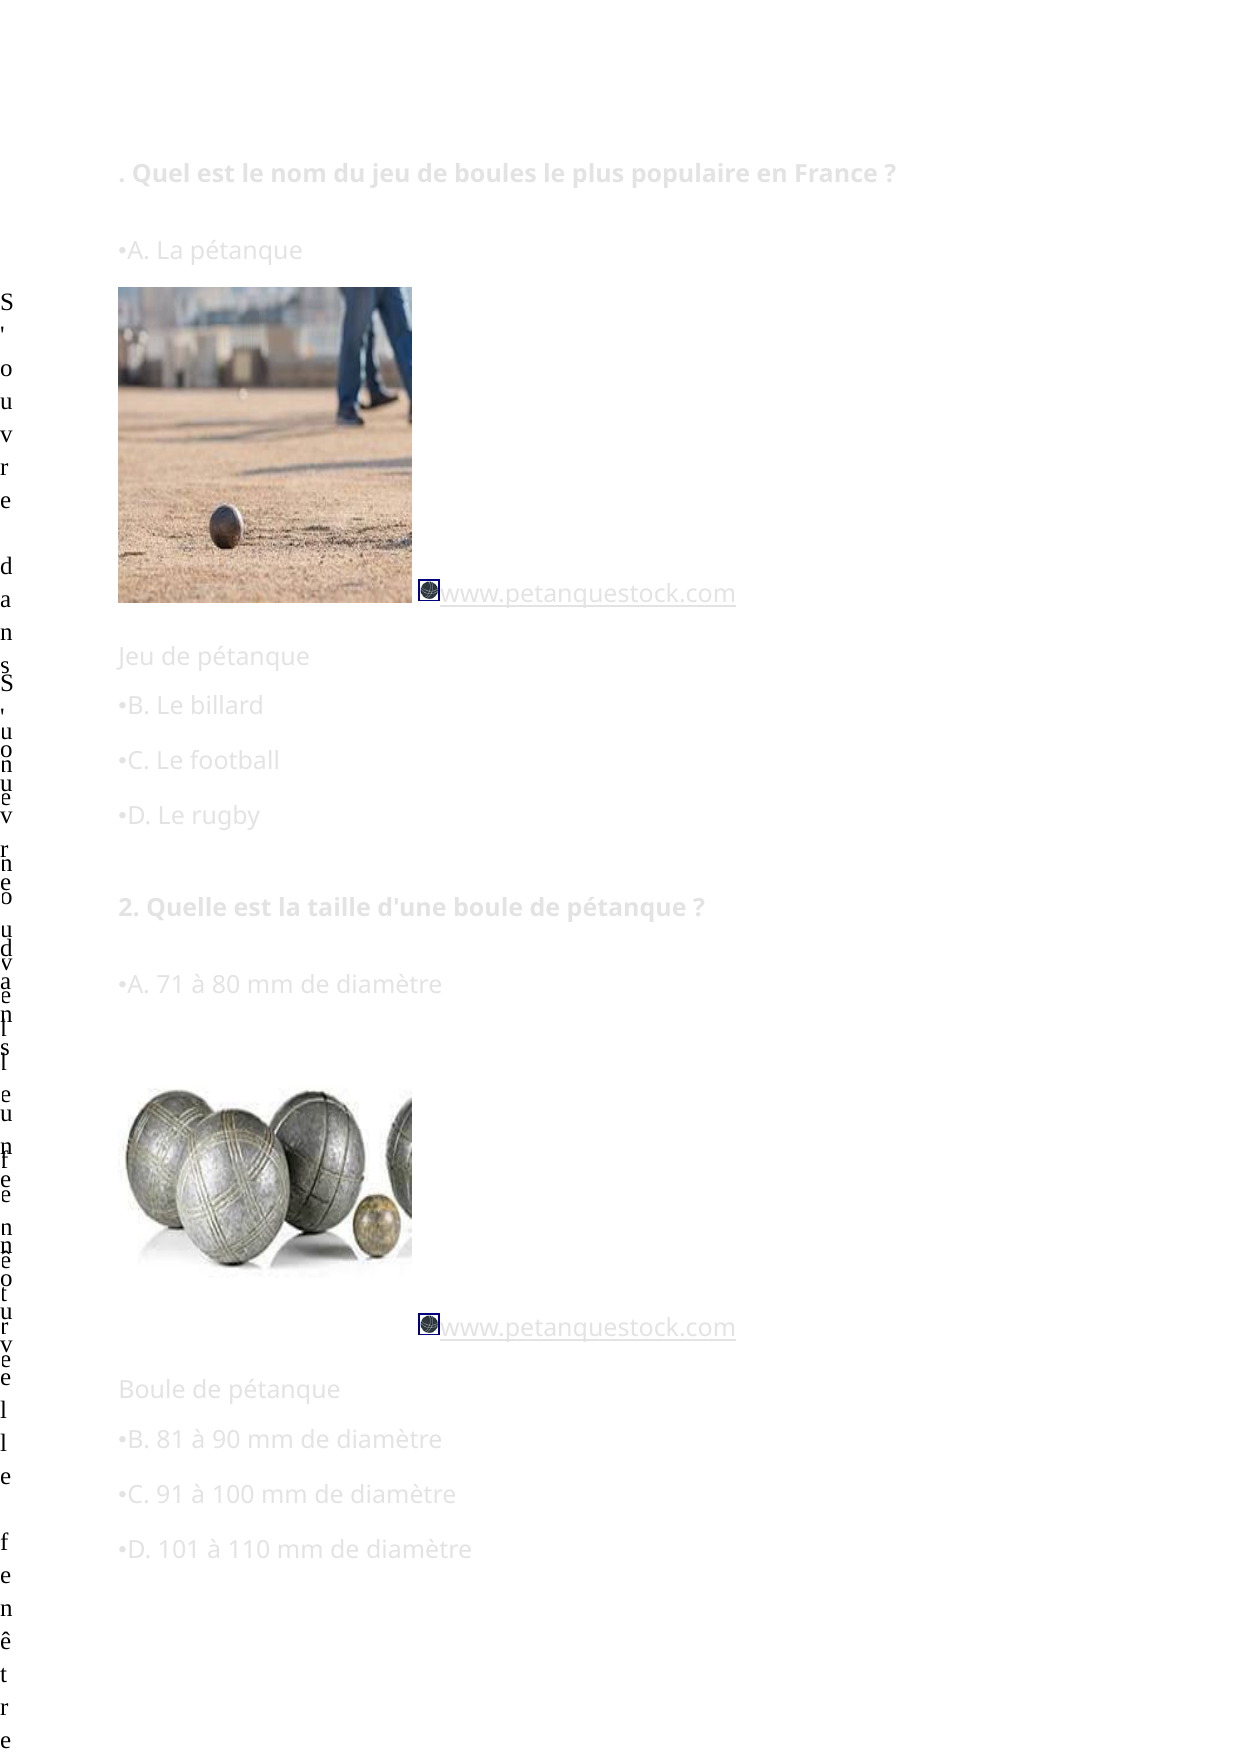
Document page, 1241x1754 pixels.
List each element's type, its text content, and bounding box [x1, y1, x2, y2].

picture [118, 1021, 412, 1337]
list Jeu de pétanque [118, 638, 1122, 672]
list www.petanquestock.com [118, 287, 1122, 610]
picture [420, 1315, 438, 1334]
picture [420, 581, 438, 600]
list www.petanquestock.com [118, 1021, 1122, 1344]
text . Quel est le nom du jeu de boules le plus populaire en France ? [118, 156, 1122, 190]
list D. 101 à 110 mm de diamètre [118, 1531, 1122, 1566]
list A. 71 à 80 mm de diamètre [118, 966, 1122, 1000]
list B. Le billard [118, 688, 1122, 722]
picture [118, 287, 412, 603]
list B. 81 à 90 mm de diamètre [118, 1422, 1122, 1456]
text 2. Quelle est la taille d'une boule de pétanque ? [118, 890, 1122, 924]
list C. 91 à 100 mm de diamètre [118, 1477, 1122, 1511]
list A. La pétanque [118, 232, 1122, 266]
list D. Le rugby [118, 797, 1122, 831]
list C. Le football [118, 743, 1122, 777]
list Boule de pétanque [118, 1372, 1122, 1406]
